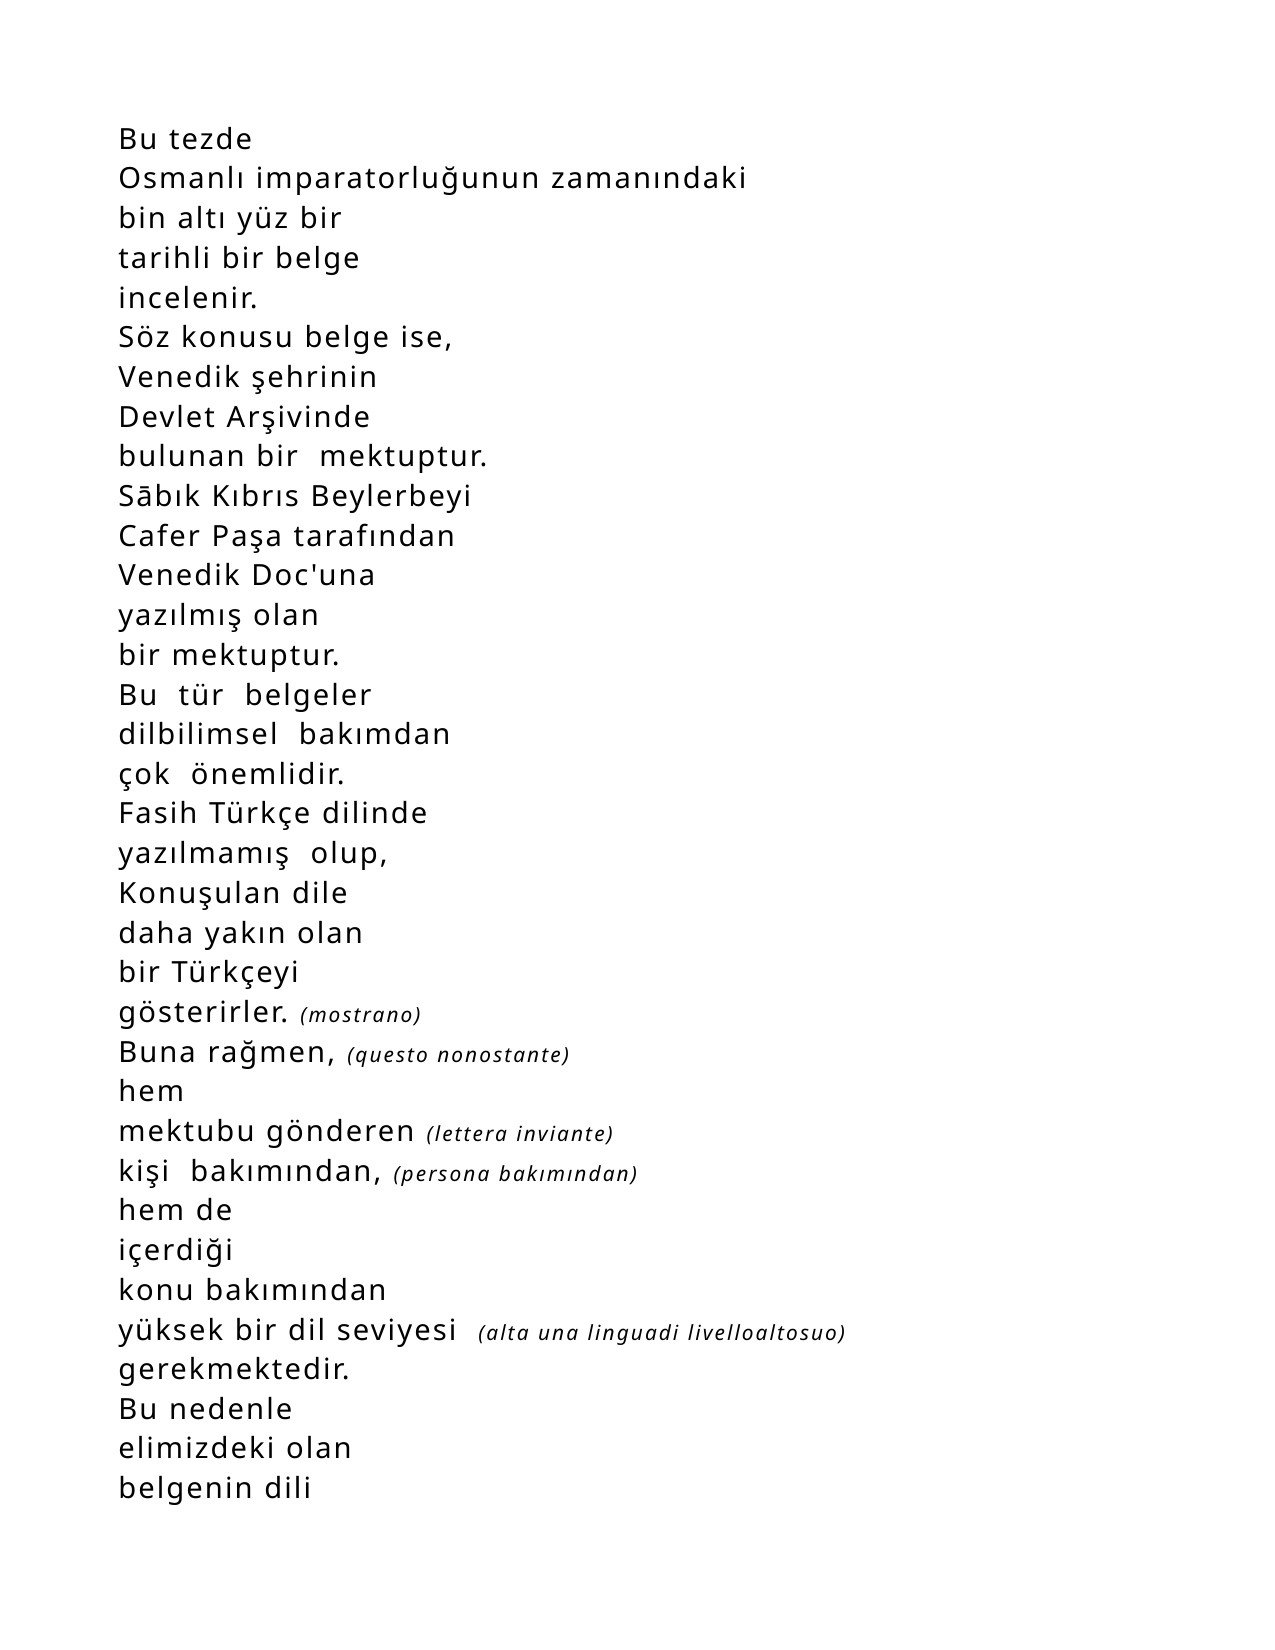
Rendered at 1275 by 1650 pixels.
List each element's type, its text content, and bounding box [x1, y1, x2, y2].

text Osmanlı imparatorluğunun zamanındaki [118, 158, 1157, 197]
text hem [118, 1071, 1157, 1110]
text belgenin dili [118, 1467, 1157, 1507]
text Konuşulan dile [118, 872, 1157, 912]
text bulunan bir mektuptur. [118, 436, 1157, 475]
text incelenir. [118, 277, 1157, 317]
text Bu tür belgeler [118, 674, 1157, 713]
text yazılmamış olup, [118, 832, 1157, 872]
text dilbilimsel bakımdan [118, 713, 1157, 753]
text yüksek bir dil seviyesi (alta una linguadi livelloaltosuo) [118, 1309, 1157, 1348]
text çok önemlidir. [118, 753, 1157, 793]
text Devlet Arşivinde [118, 396, 1157, 436]
text Venedik şehrinin [118, 356, 1157, 396]
text Venedik Doc'una [118, 555, 1157, 594]
text gerekmektedir. [118, 1348, 1157, 1388]
text Buna rağmen, (questo nonostante) [118, 1031, 1157, 1071]
text bir mektuptur. [118, 634, 1157, 674]
text Bu nedenle [118, 1388, 1157, 1428]
text mektubu gönderen (lettera inviante) [118, 1110, 1157, 1150]
text Bu tezde [118, 118, 1157, 158]
text içerdiği [118, 1229, 1157, 1269]
text bin altı yüz bir [118, 197, 1157, 237]
text daha yakın olan [118, 912, 1157, 952]
text kişi bakımından, (persona bakımından) [118, 1150, 1157, 1190]
text yazılmış olan [118, 594, 1157, 634]
text gösterirler. (mostrano) [118, 991, 1157, 1031]
text hem de [118, 1190, 1157, 1229]
text Sābık Kıbrıs Beylerbeyi [118, 475, 1157, 515]
text Söz konusu belge ise, [118, 317, 1157, 356]
text Fasih Türkçe dilinde [118, 793, 1157, 832]
text tarihli bir belge [118, 237, 1157, 277]
text bir Türkçeyi [118, 952, 1157, 991]
text elimizdeki olan [118, 1428, 1157, 1467]
text konu bakımından [118, 1269, 1157, 1309]
text Cafer Paşa tarafından [118, 515, 1157, 555]
